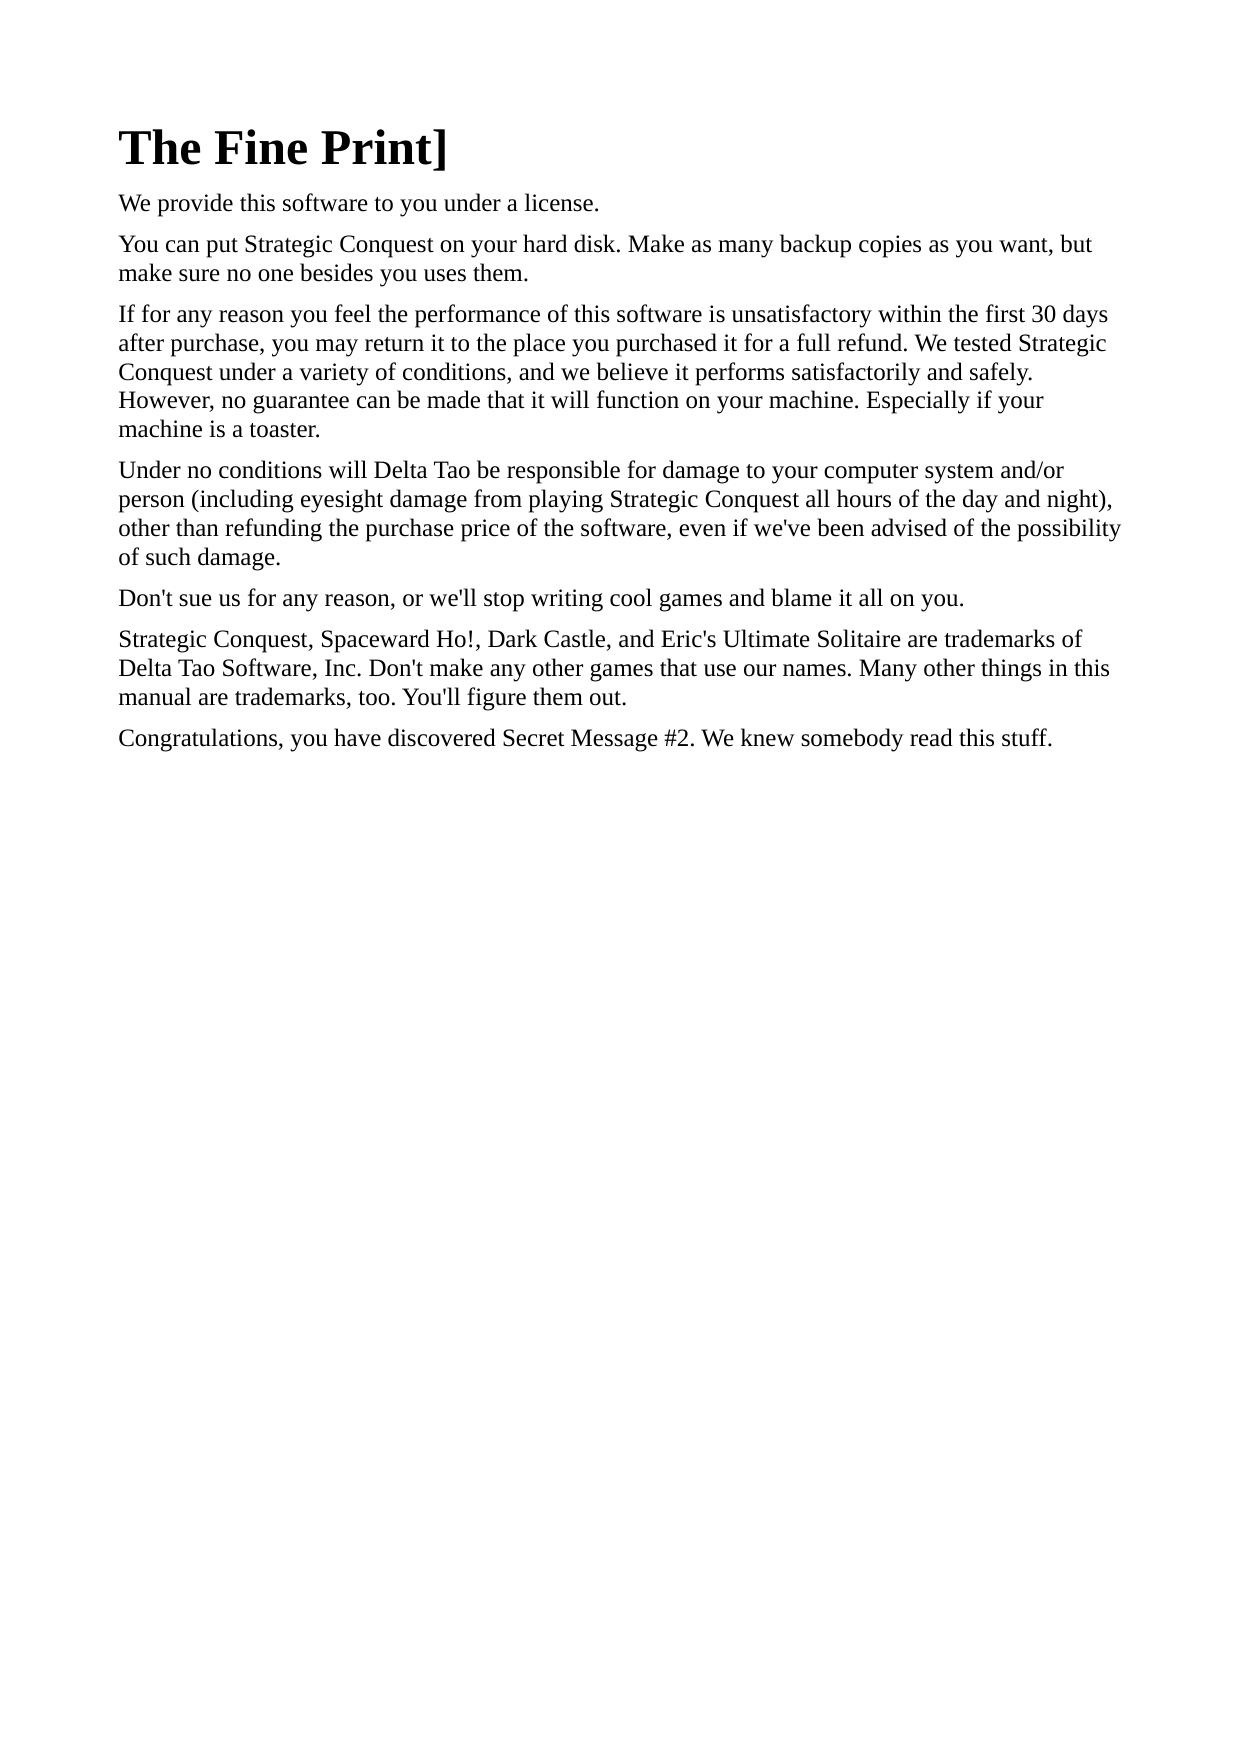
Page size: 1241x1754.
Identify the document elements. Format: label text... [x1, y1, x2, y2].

text If for any reason you feel the performance of this software is unsatisfactory within the first 30 days after purchase, you may return it to the place you purchased it for a full refund. We tested Strategic Conquest under a variety of conditions, and we believe it performs satisfactorily and safely. However, no guarantee can be made that it will function on your machine. Especially if your machine is a toaster. [118, 299, 1122, 443]
text You can put Strategic Conquest on your hard disk. Make as many backup copies as you want, but make sure no one besides you uses them. [118, 229, 1122, 287]
text Congratulations, you have discovered Secret Message #2. We knew somebody read this stuff. [118, 723, 1122, 752]
subtitle The Fine Print] [118, 118, 1122, 176]
text Under no conditions will Delta Tao be responsible for damage to your computer system and/or person (including eyesight damage from playing Strategic Conquest all hours of the day and night), other than refunding the purchase price of the software, even if we've been advised of the possibility of such damage. [118, 456, 1122, 571]
text Strategic Conquest, Spaceward Ho!, Dark Castle, and Eric's Ultimate Solitaire are trademarks of Delta Tao Software, Inc. Don't make any other games that use our names. Many other things in this manual are trademarks, too. You'll figure them out. [118, 624, 1122, 711]
text Don't sue us for any reason, or we'll stop writing cool games and blame it all on you. [118, 583, 1122, 612]
text We provide this software to you under a license. [118, 188, 1122, 217]
